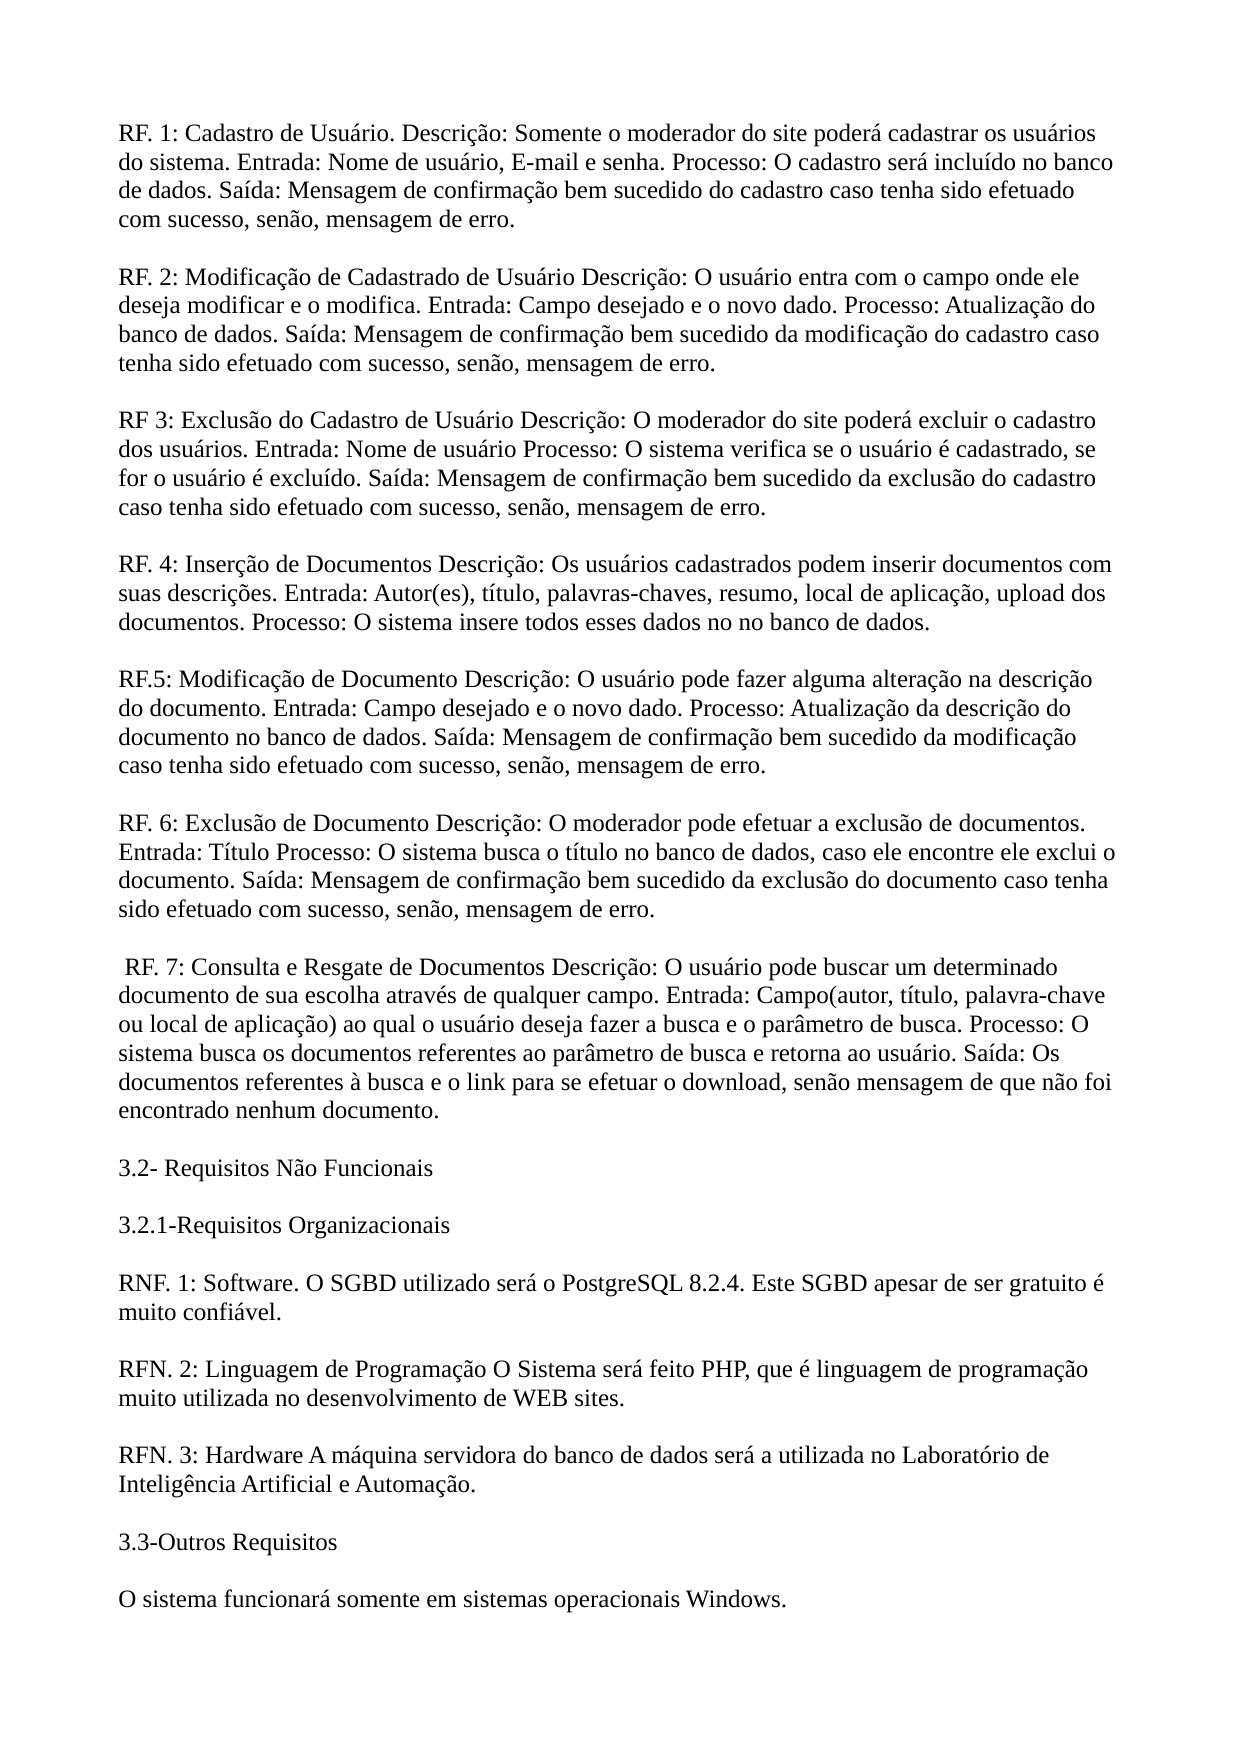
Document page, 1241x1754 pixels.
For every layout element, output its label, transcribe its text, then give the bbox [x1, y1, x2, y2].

text O sistema funcionará somente em sistemas operacionais Windows. [118, 1584, 1122, 1613]
text RF.5: Modificação de Documento Descrição: O usuário pode fazer alguma alteração na descrição do documento. Entrada: Campo desejado e o novo dado. Processo: Atualização da descrição do documento no banco de dados. Saída: Mensagem de confirmação bem sucedido da modificação caso tenha sido efetuado com sucesso, senão, mensagem de erro. [118, 664, 1122, 779]
text 3.2- Requisitos Não Funcionais [118, 1153, 1122, 1182]
text RF. 1: Cadastro de Usuário. Descrição: Somente o moderador do site poderá cadastrar os usuários do sistema. Entrada: Nome de usuário, E-mail e senha. Processo: O cadastro será incluído no banco de dados. Saída: Mensagem de confirmação bem sucedido do cadastro caso tenha sido efetuado com sucesso, senão, mensagem de erro. [118, 118, 1122, 233]
text RF. 6: Exclusão de Documento Descrição: O moderador pode efetuar a exclusão de documentos. Entrada: Título Processo: O sistema busca o título no banco de dados, caso ele encontre ele exclui o documento. Saída: Mensagem de confirmação bem sucedido da exclusão do documento caso tenha sido efetuado com sucesso, senão, mensagem de erro. [118, 808, 1122, 923]
text RNF. 1: Software. O SGBD utilizado será o PostgreSQL 8.2.4. Este SGBD apesar de ser gratuito é muito confiável. [118, 1268, 1122, 1326]
text 3.3-Outros Requisitos [118, 1527, 1122, 1556]
text RF. 7: Consulta e Resgate de Documentos Descrição: O usuário pode buscar um determinado documento de sua escolha através de qualquer campo. Entrada: Campo(autor, título, palavra-chave ou local de aplicação) ao qual o usuário deseja fazer a busca e o parâmetro de busca. Processo: O sistema busca os documentos referentes ao parâmetro de busca e retorna ao usuário. Saída: Os documentos referentes à busca e o link para se efetuar o download, senão mensagem de que não foi encontrado nenhum documento. [118, 952, 1122, 1124]
text 3.2.1-Requisitos Organizacionais [118, 1211, 1122, 1239]
text RF. 2: Modificação de Cadastrado de Usuário Descrição: O usuário entra com o campo onde ele deseja modificar e o modifica. Entrada: Campo desejado e o novo dado. Processo: Atualização do banco de dados. Saída: Mensagem de confirmação bem sucedido da modificação do cadastro caso tenha sido efetuado com sucesso, senão, mensagem de erro. [118, 262, 1122, 377]
text RFN. 3: Hardware A máquina servidora do banco de dados será a utilizada no Laboratório de Inteligência Artificial e Automação. [118, 1441, 1122, 1498]
text RF 3: Exclusão do Cadastro de Usuário Descrição: O moderador do site poderá excluir o cadastro dos usuários. Entrada: Nome de usuário Processo: O sistema verifica se o usuário é cadastrado, se for o usuário é excluído. Saída: Mensagem de confirmação bem sucedido da exclusão do cadastro caso tenha sido efetuado com sucesso, senão, mensagem de erro. [118, 406, 1122, 521]
text RF. 4: Inserção de Documentos Descrição: Os usuários cadastrados podem inserir documentos com suas descrições. Entrada: Autor(es), título, palavras-chaves, resumo, local de aplicação, upload dos documentos. Processo: O sistema insere todos esses dados no no banco de dados. [118, 549, 1122, 636]
text RFN. 2: Linguagem de Programação O Sistema será feito PHP, que é linguagem de programação muito utilizada no desenvolvimento de WEB sites. [118, 1354, 1122, 1412]
